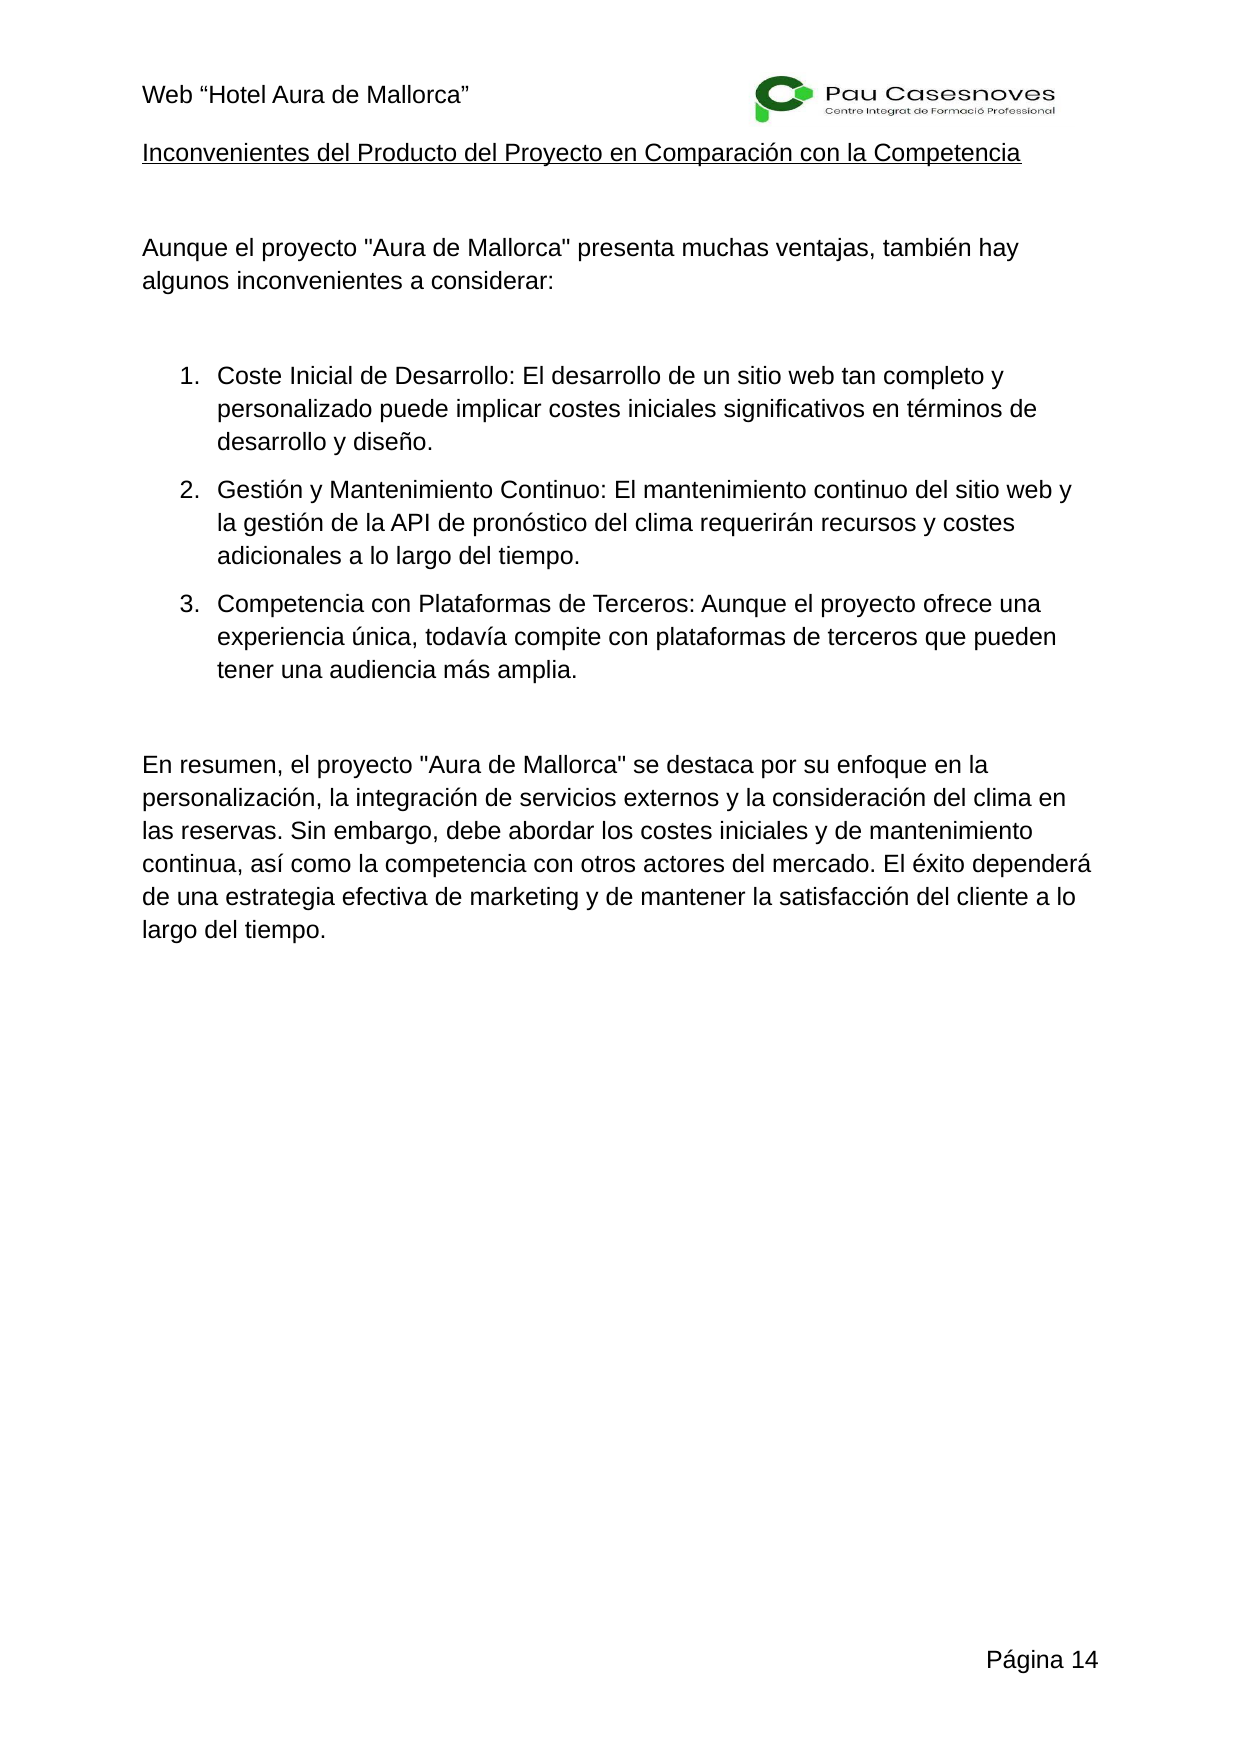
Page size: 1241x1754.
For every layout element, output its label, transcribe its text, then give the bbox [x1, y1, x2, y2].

picture [748, 72, 1075, 127]
text Aunque el proyecto "Aura de Mallorca" presenta muchas ventajas, también hay algunos inconvenientes a considerar: [142, 233, 1098, 295]
list Competencia con Plataformas de Terceros: Aunque el proyecto ofrece una experiencia única, todavía compite con plataformas de terceros que pueden tener una audiencia más amplia. [179, 589, 1098, 683]
list Coste Inicial de Desarrollo: El desarrollo de un sitio web tan completo y personalizado puede implicar costes iniciales significativos en términos de desarrollo y diseño. [179, 361, 1098, 456]
text Inconvenientes del Producto del Proyecto en Comparación con la Competencia [142, 138, 1098, 167]
list Gestión y Mantenimiento Continuo: El mantenimiento continuo del sitio web y la gestión de la API de pronóstico del clima requerirán recursos y costes adicionales a lo largo del tiempo. [179, 475, 1098, 570]
text En resumen, el proyecto "Aura de Mallorca" se destaca por su enfoque en la personalización, la integración de servicios externos y la consideración del clima en las reservas. Sin embargo, debe abordar los costes iniciales y de mantenimiento continua, así como la competencia con otros actores del mercado. El éxito dependerá de una estrategia efectiva de marketing y de mantener la satisfacción del cliente a lo largo del tiempo. [142, 750, 1098, 944]
